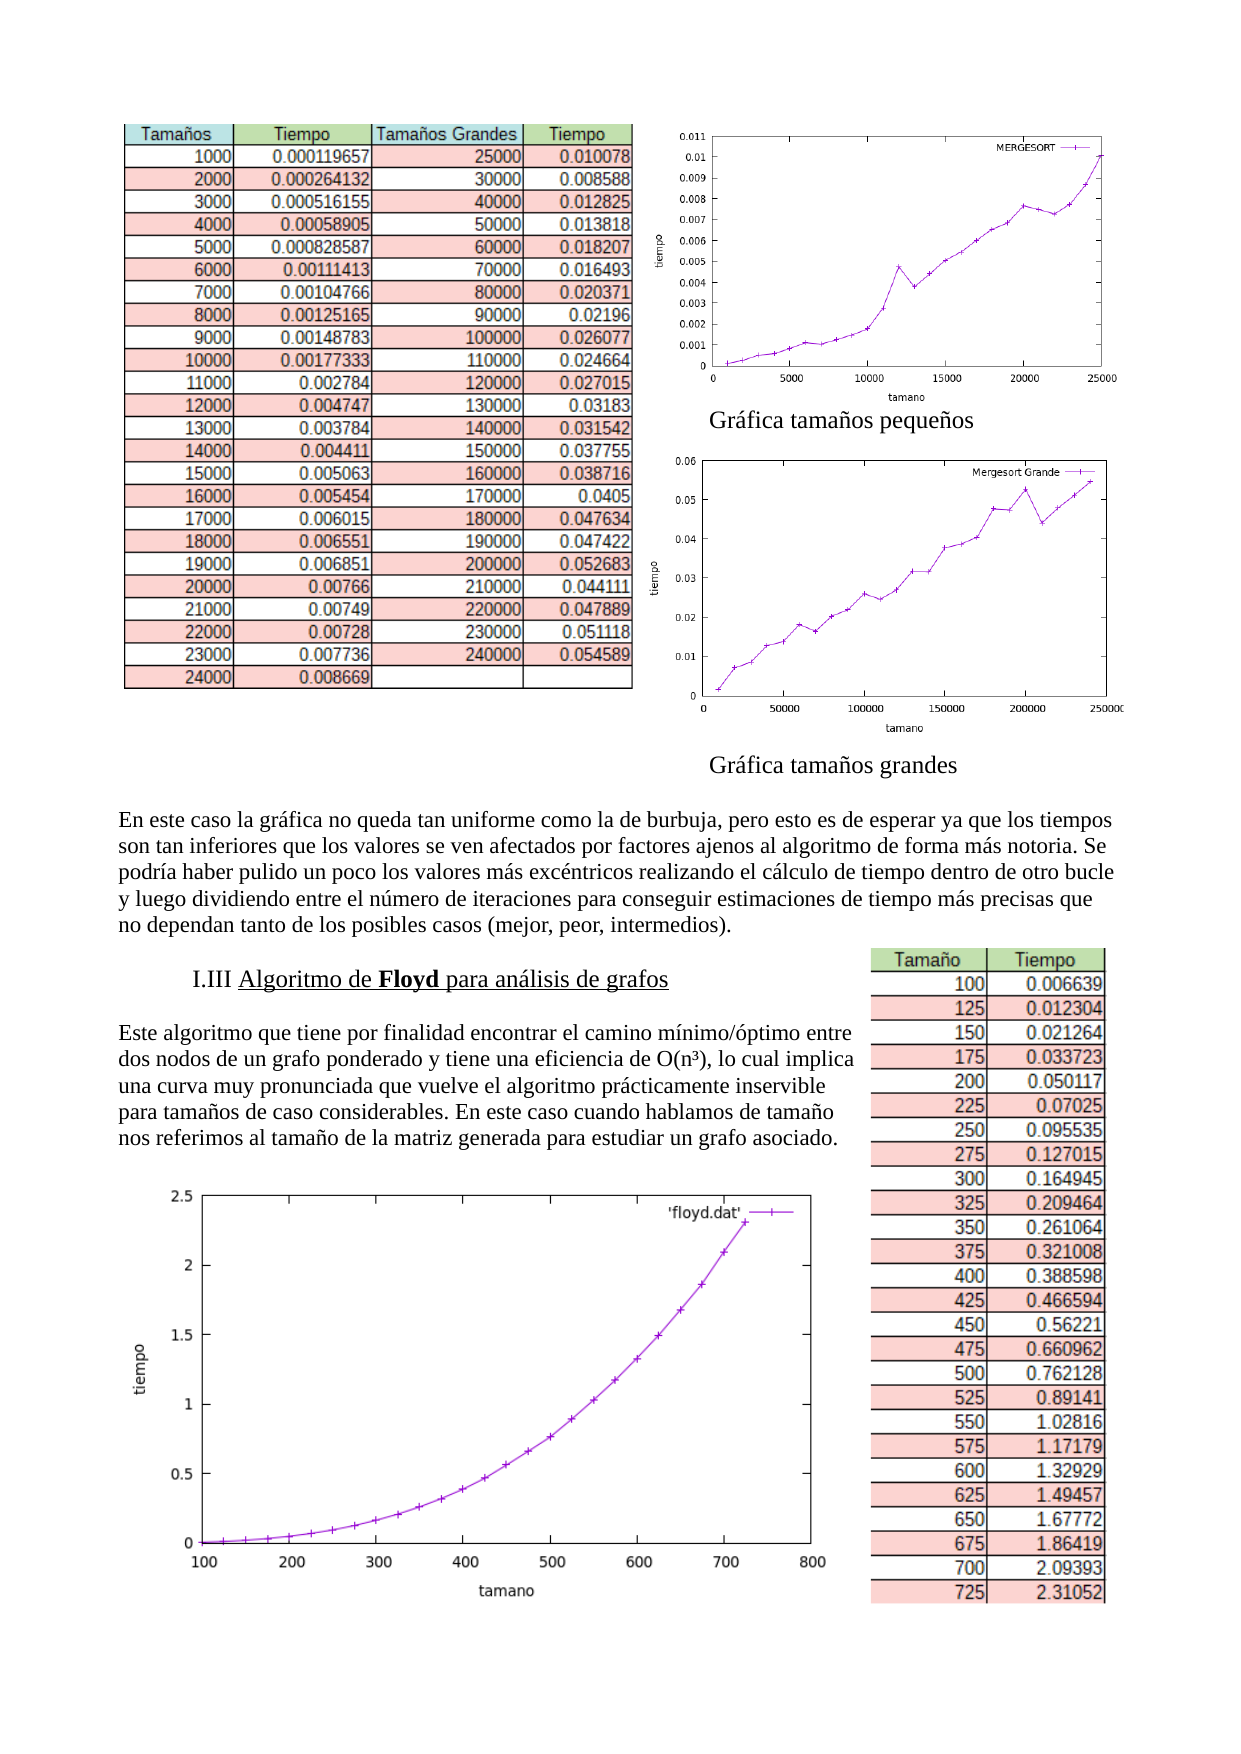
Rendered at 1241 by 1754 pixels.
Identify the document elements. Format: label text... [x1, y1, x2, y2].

text Gráfica tamaños grandes [118, 751, 1122, 779]
picture [870, 948, 1107, 1605]
picture [124, 124, 633, 689]
text Gráfica tamaños pequeños [633, 406, 1122, 434]
text I.III Algoritmo de Floyd para análisis de grafos [118, 964, 870, 993]
picture [126, 1176, 837, 1603]
picture [644, 447, 1124, 736]
picture [649, 123, 1118, 405]
text En este caso la gráfica no queda tan uniforme como la de burbuja, pero esto es de esperar ya que los tiempos son tan inferiores que los valores se ven afectados por factores ajenos al algoritmo de forma más notoria. Se podría haber pulido un poco los valores más excéntricos realizando el cálculo de tiempo dentro de otro bucle y luego dividiendo entre el número de iteraciones para conseguir estimaciones de tiempo más precisas que no dependan tanto de los posibles casos (mejor, peor, intermedios). [118, 806, 1122, 937]
text Este algoritmo que tiene por finalidad encontrar el camino mínimo/óptimo entre dos nodos de un grafo ponderado y tiene una eficiencia de O(n³), lo cual implica una curva muy pronunciada que vuelve el algoritmo prácticamente inservible para tamaños de caso considerables. En este caso cuando hablamos de tamaño nos referimos al tamaño de la matriz generada para estudiar un grafo asociado. [118, 1019, 870, 1151]
